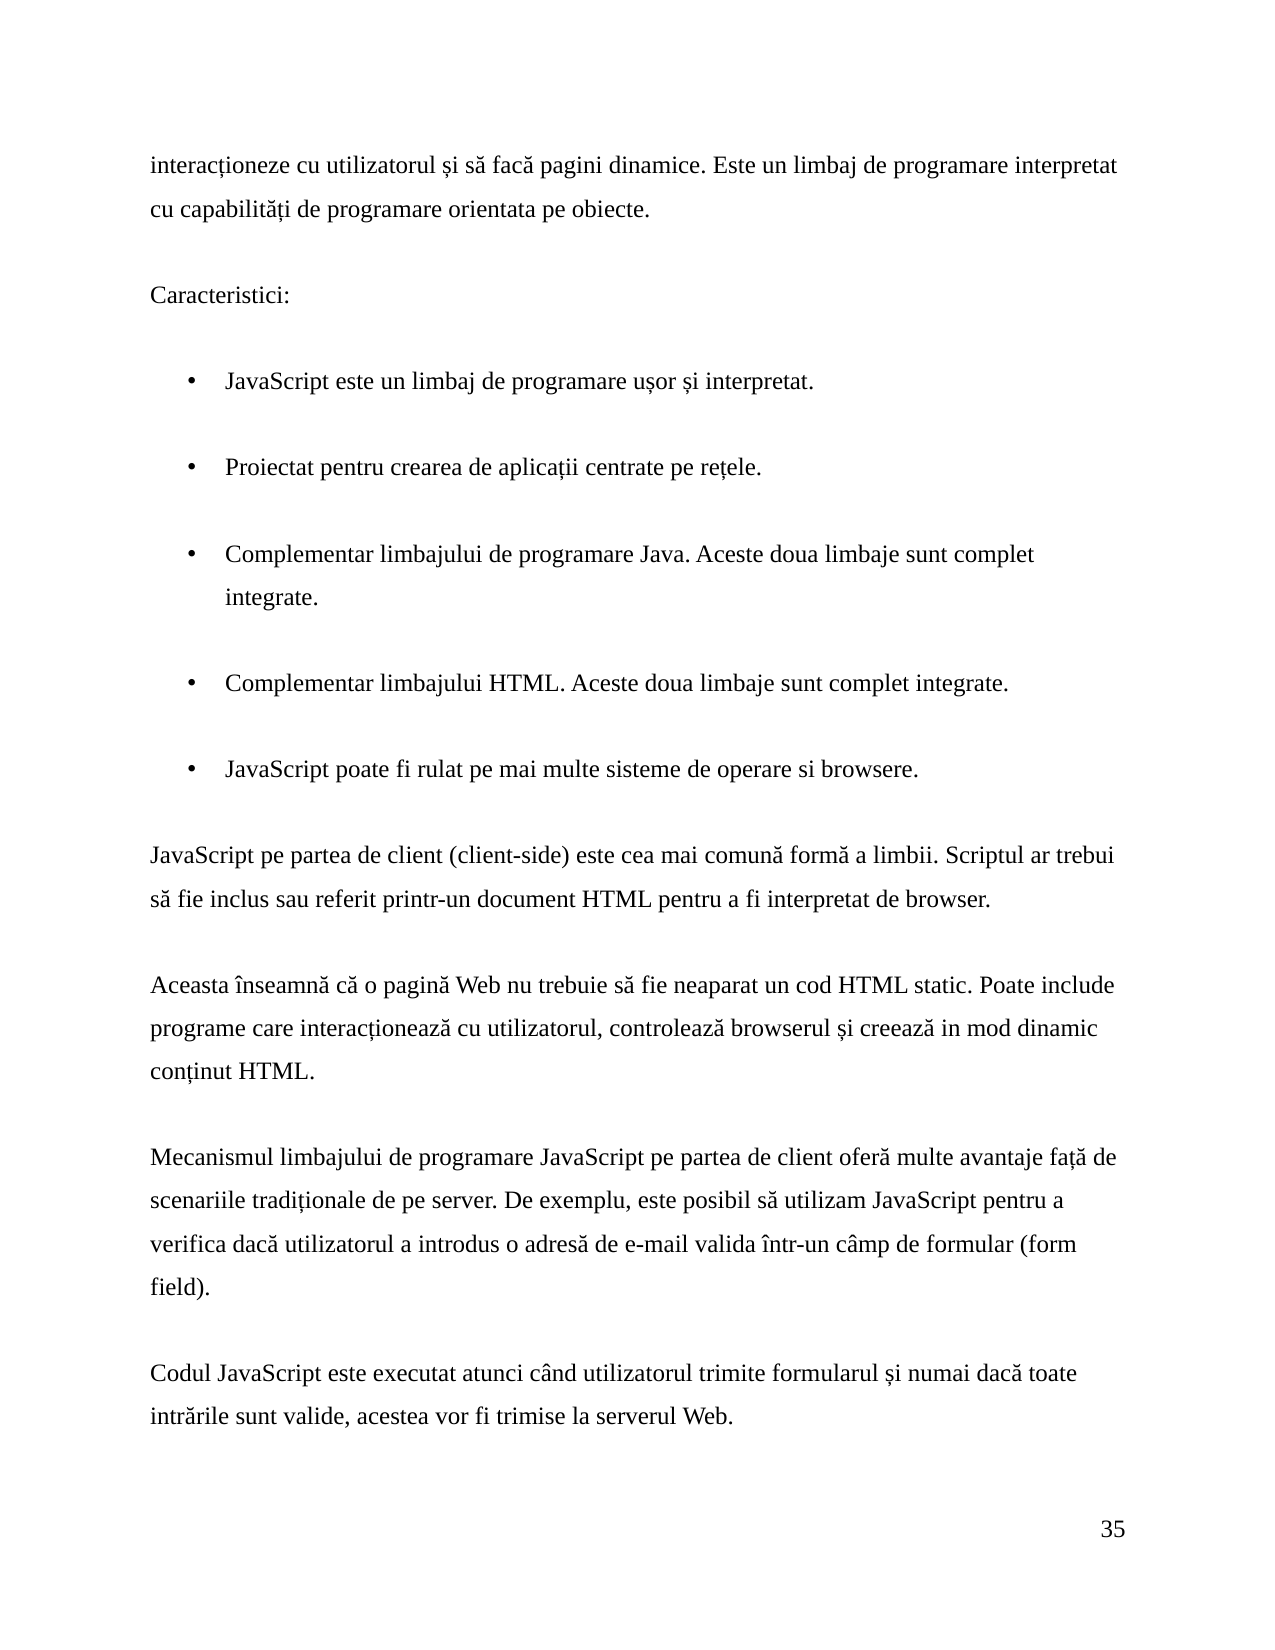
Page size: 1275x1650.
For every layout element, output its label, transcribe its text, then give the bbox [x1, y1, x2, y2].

text Codul JavaScript este executat atunci când utilizatorul trimite formularul și numai dacă toate intrările sunt valide, acestea vor fi trimise la serverul Web. [150, 1358, 1125, 1430]
text JavaScript pe partea de client (client-side) este cea mai comună formă a limbii. Scriptul ar trebui să fie inclus sau referit printr-un document HTML pentru a fi interpretat de browser. [150, 841, 1125, 912]
list Proiectat pentru crearea de aplicații centrate pe rețele. [187, 452, 1125, 481]
text Mecanismul limbajului de programare JavaScript pe partea de client oferă multe avantaje față de scenariile tradiționale de pe server. De exemplu, este posibil să utilizam JavaScript pentru a verifica dacă utilizatorul a introdus o adresă de e-mail valida într-un câmp de formular (form field). [150, 1142, 1125, 1301]
list Complementar limbajului de programare Java. Aceste doua limbaje sunt complet integrate. [187, 539, 1125, 611]
text interacționeze cu utilizatorul și să facă pagini dinamice. Este un limbaj de programare interpretat cu capabilități de programare orientata pe obiecte. [150, 151, 1125, 222]
text Aceasta înseamnă că o pagină Web nu trebuie să fie neaparat un cod HTML static. Poate include programe care interacționează cu utilizatorul, controlează browserul și creează in mod dinamic conținut HTML. [150, 970, 1125, 1085]
list JavaScript este un limbaj de programare ușor și interpretat. [187, 366, 1125, 395]
list JavaScript poate fi rulat pe mai multe sisteme de operare si browsere. [187, 754, 1125, 783]
list Complementar limbajului HTML. Aceste doua limbaje sunt complet integrate. [187, 668, 1125, 697]
text Caracteristici: [150, 280, 1125, 309]
